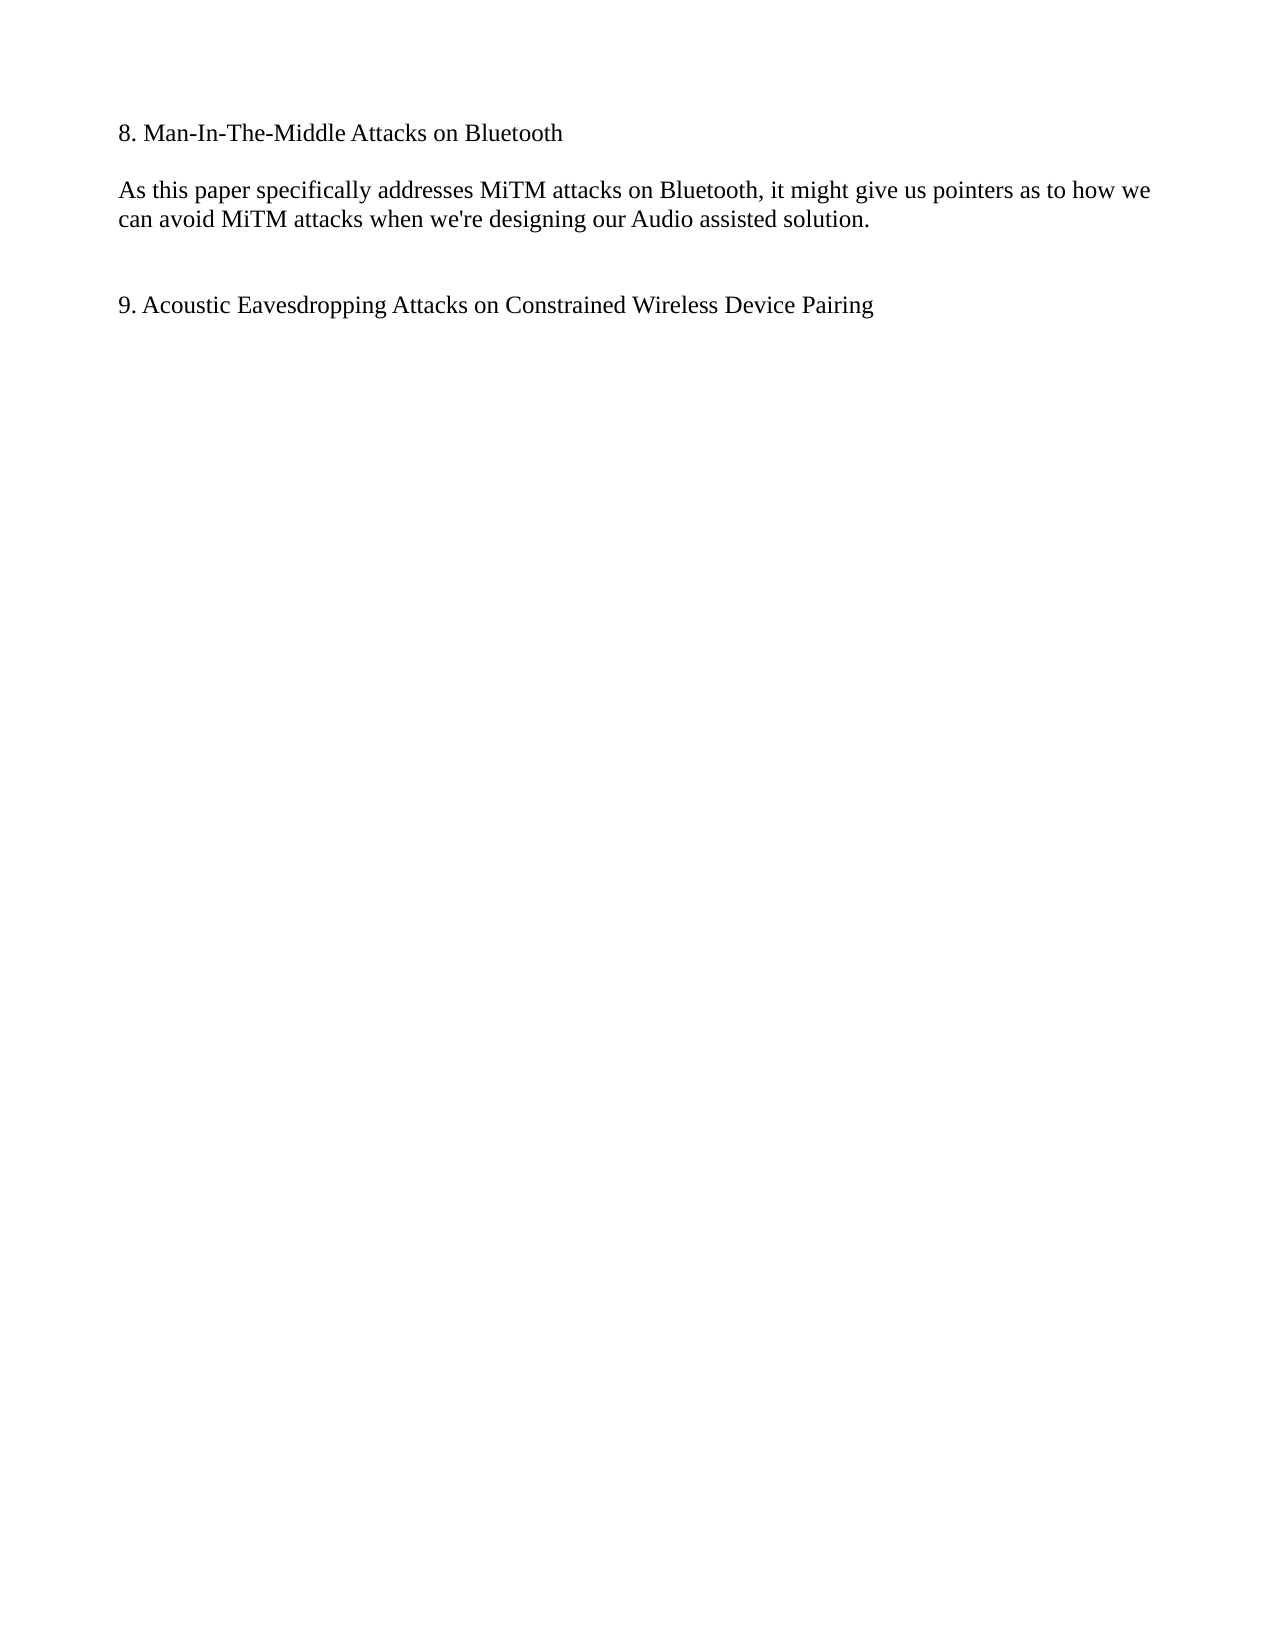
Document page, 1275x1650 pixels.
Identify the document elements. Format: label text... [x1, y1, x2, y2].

text As this paper specifically addresses MiTM attacks on Bluetooth, it might give us pointers as to how we can avoid MiTM attacks when we're designing our Audio assisted solution. [118, 176, 1157, 233]
text 8. Man-In-The-Middle Attacks on Bluetooth [118, 118, 1157, 147]
text 9. Acoustic Eavesdropping Attacks on Constrained Wireless Device Pairing [118, 291, 1157, 319]
